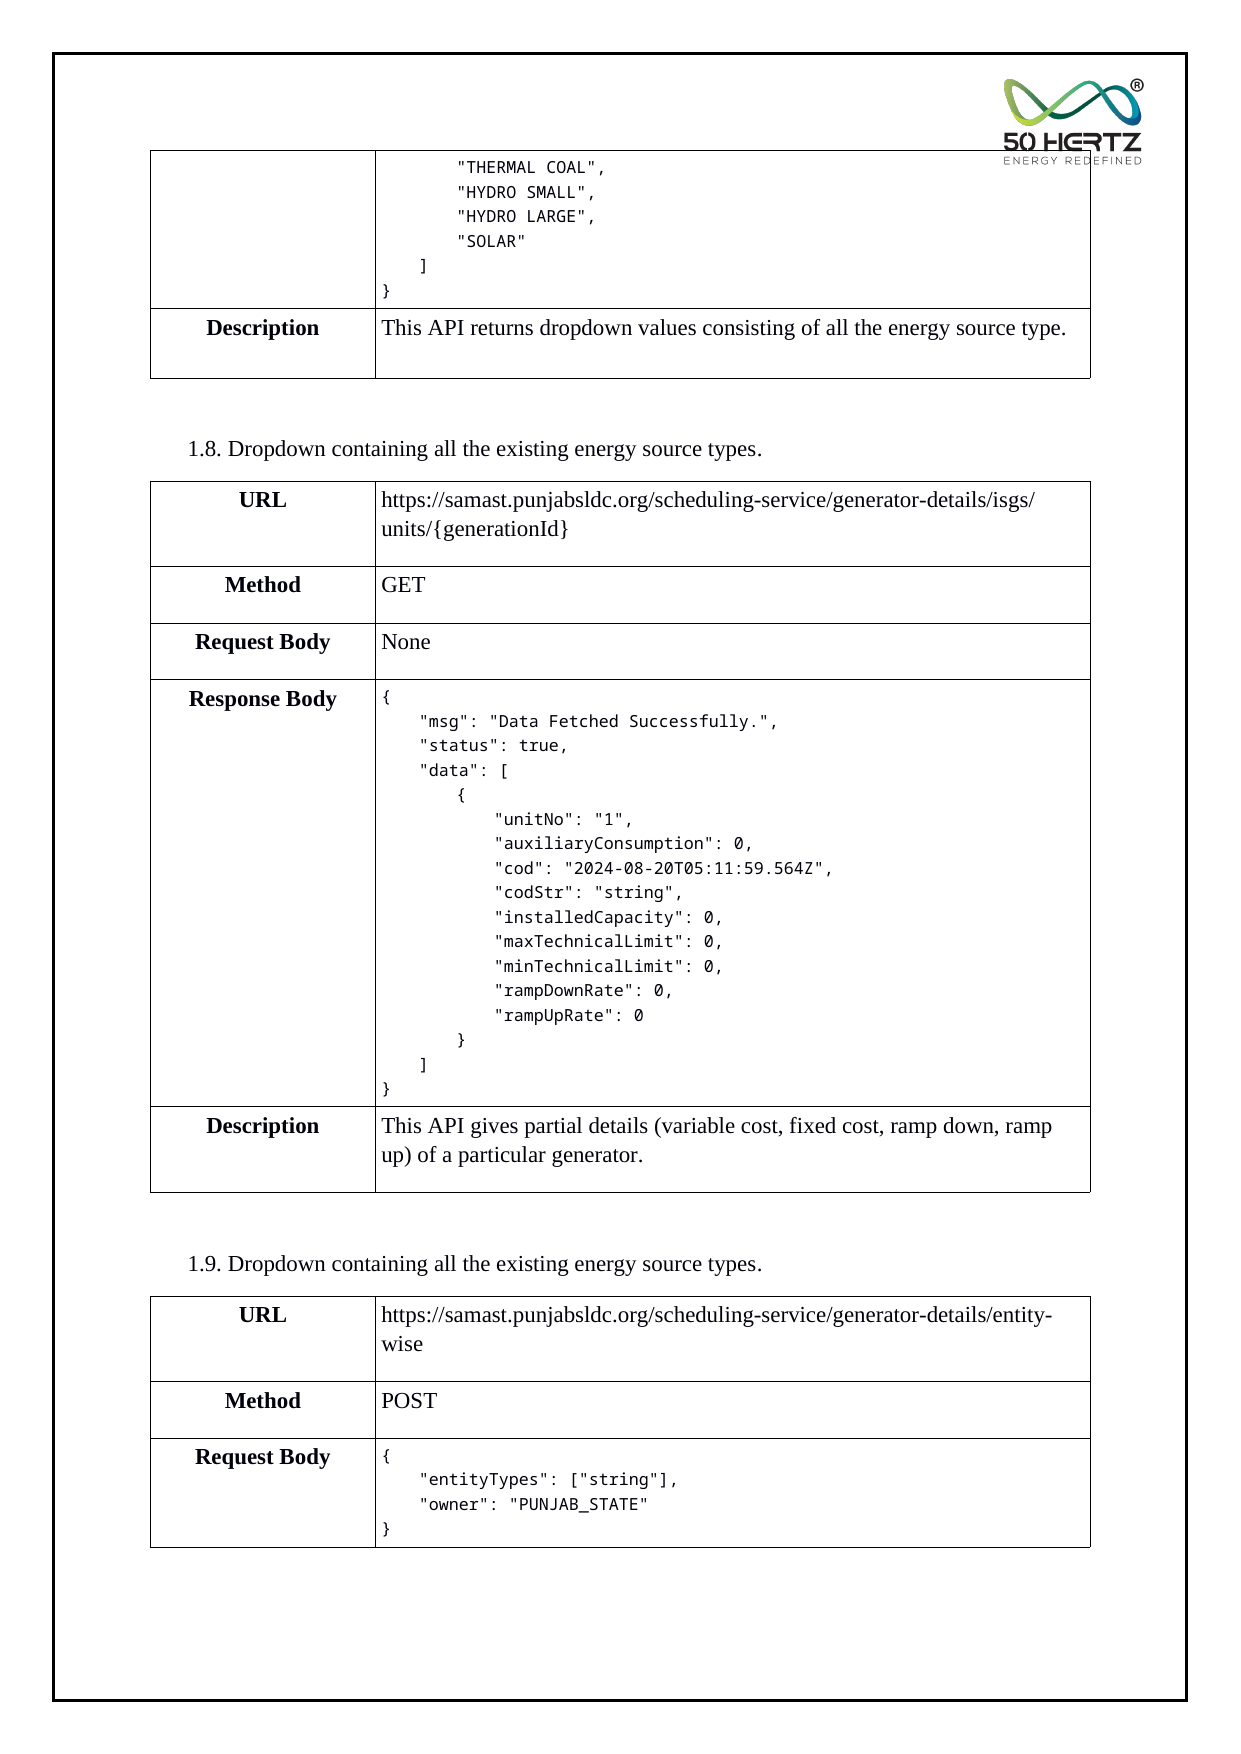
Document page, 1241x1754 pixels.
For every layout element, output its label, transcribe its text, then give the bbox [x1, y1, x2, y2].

table_cell Method [151, 1382, 375, 1437]
picture [996, 77, 1147, 168]
table_cell Description [151, 309, 375, 377]
table_cell Request Body [151, 1439, 375, 1547]
table_cell [151, 151, 375, 308]
table_cell GET [376, 567, 1090, 622]
table_header https://samast.punjabsldc.org/scheduling-service/generator-details/entity-wise [376, 1297, 1090, 1381]
table_cell Description [151, 1107, 375, 1192]
table_header https://samast.punjabsldc.org/scheduling-service/generator-details/isgs/units/{generationId} [376, 482, 1090, 566]
table_cell This API returns dropdown values consisting of all the energy source type. [376, 309, 1090, 377]
table_cell Request Body [151, 624, 375, 679]
table_cell POST [376, 1382, 1090, 1437]
table_cell "THERMAL COAL", "HYDRO SMALL", "HYDRO LARGE", "SOLAR" ] } [376, 151, 1090, 308]
table_cell { "msg": "Data Fetched Successfully.", "status": true, "data": [ { "unitNo": "1", "auxiliaryConsumption": 0, "cod": "2024-08-20T05:11:59.564Z", "codStr": "string", "installedCapacity": 0, "maxTechnicalLimit": 0, "minTechnicalLimit": 0, "rampDownRate": 0, "rampUpRate": 0 } ] } [376, 680, 1090, 1106]
table_cell { "entityTypes": ["string"], "owner": "PUNJAB_STATE" } [376, 1439, 1090, 1547]
table_header URL [151, 482, 375, 566]
table_cell This API gives partial details (variable cost, fixed cost, ramp down, ramp up) of a particular generator. [376, 1107, 1090, 1192]
table_cell Response Body [151, 680, 375, 1106]
text 1.9. Dropdown containing all the existing energy source types. [150, 1250, 1090, 1276]
table_cell Method [151, 567, 375, 622]
text 1.8. Dropdown containing all the existing energy source types. [150, 436, 1090, 462]
table_cell None [376, 624, 1090, 679]
table_header URL [151, 1297, 375, 1381]
